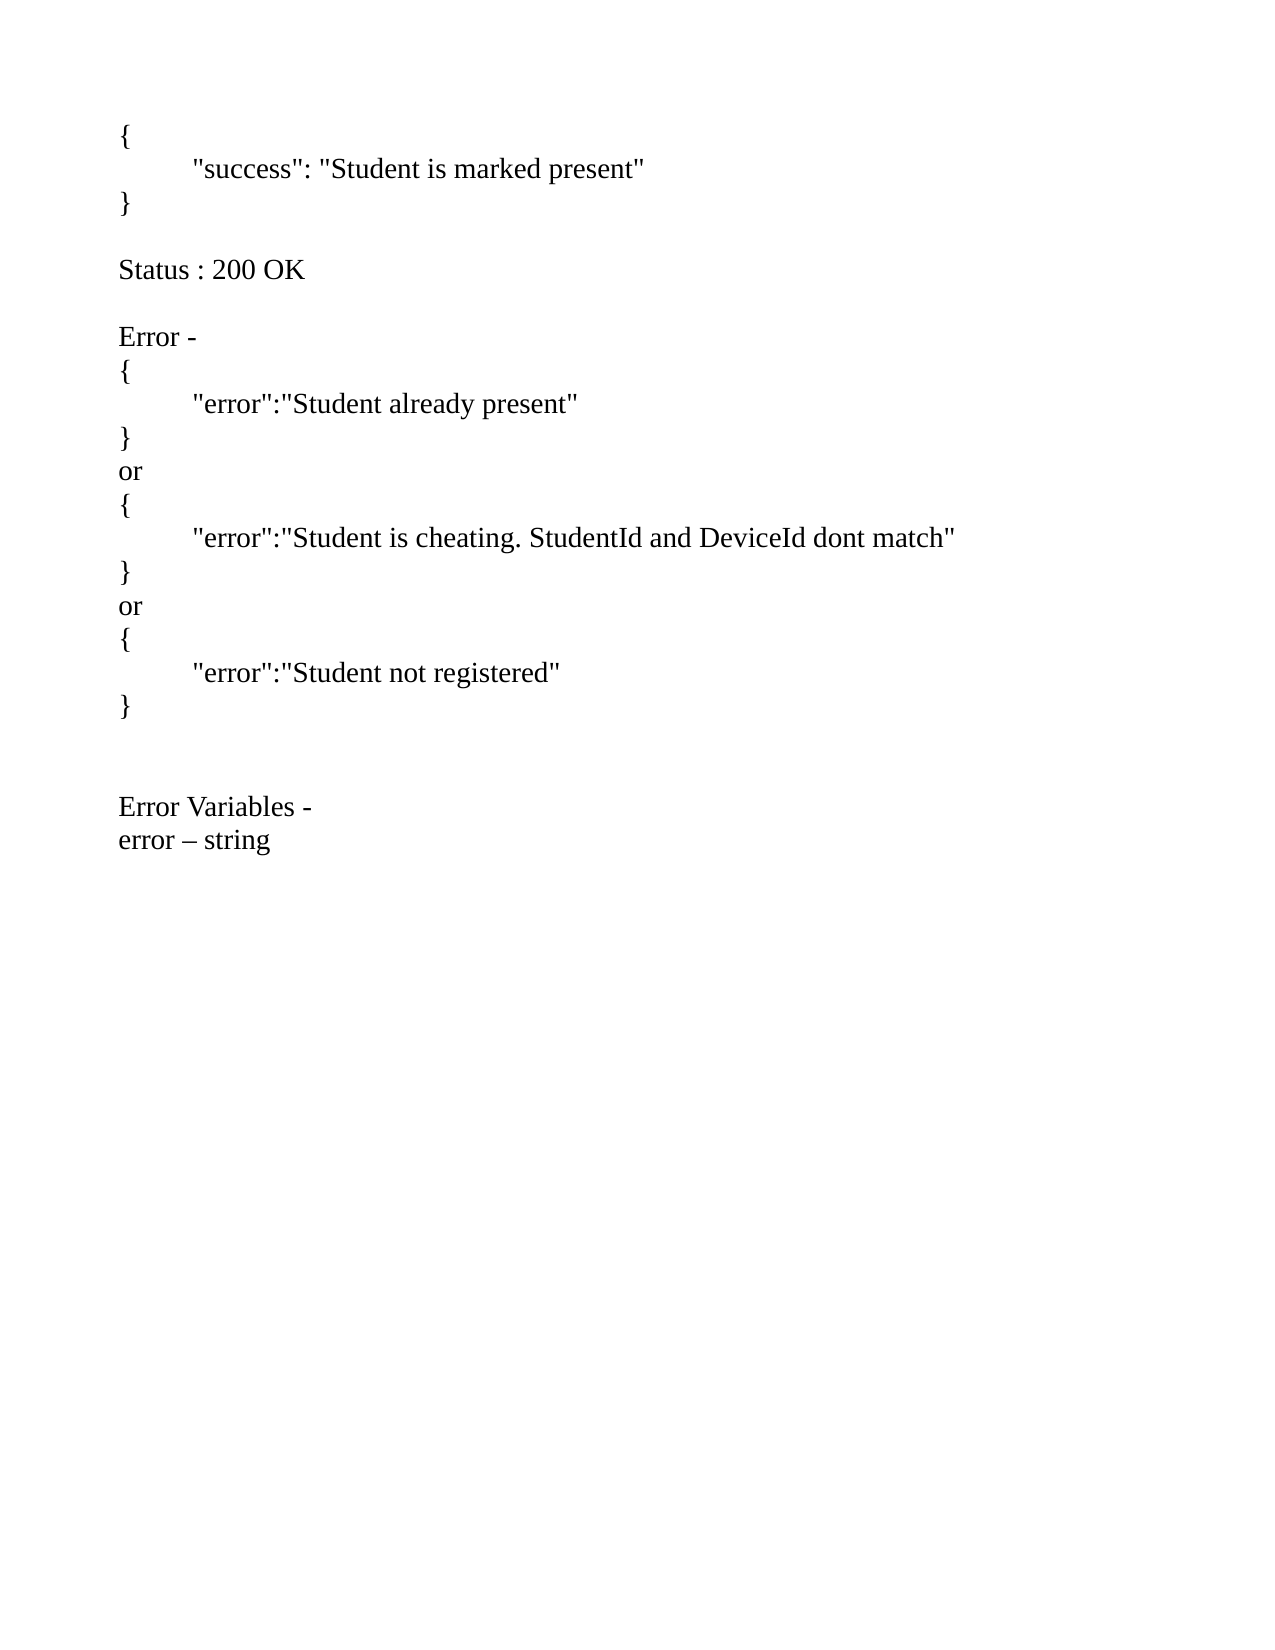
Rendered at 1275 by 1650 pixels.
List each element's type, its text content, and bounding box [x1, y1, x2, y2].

text error – string [118, 822, 1157, 856]
text "error":"Student already present" [118, 386, 1157, 420]
text "error":"Student not registered" [118, 655, 1157, 688]
text { [118, 118, 1157, 152]
text "error":"Student is cheating. StudentId and DeviceId dont match" [118, 521, 1157, 554]
text } [118, 554, 1157, 588]
text { [118, 353, 1157, 386]
text Error Variables - [118, 789, 1157, 822]
text or [118, 453, 1157, 487]
text } [118, 185, 1157, 219]
text } [118, 688, 1157, 722]
text Status : 200 OK [118, 252, 1157, 286]
text or [118, 588, 1157, 621]
text "success": "Student is marked present" [118, 152, 1157, 185]
text { [118, 621, 1157, 655]
text { [118, 487, 1157, 521]
text } [118, 420, 1157, 453]
text Error - [118, 319, 1157, 353]
